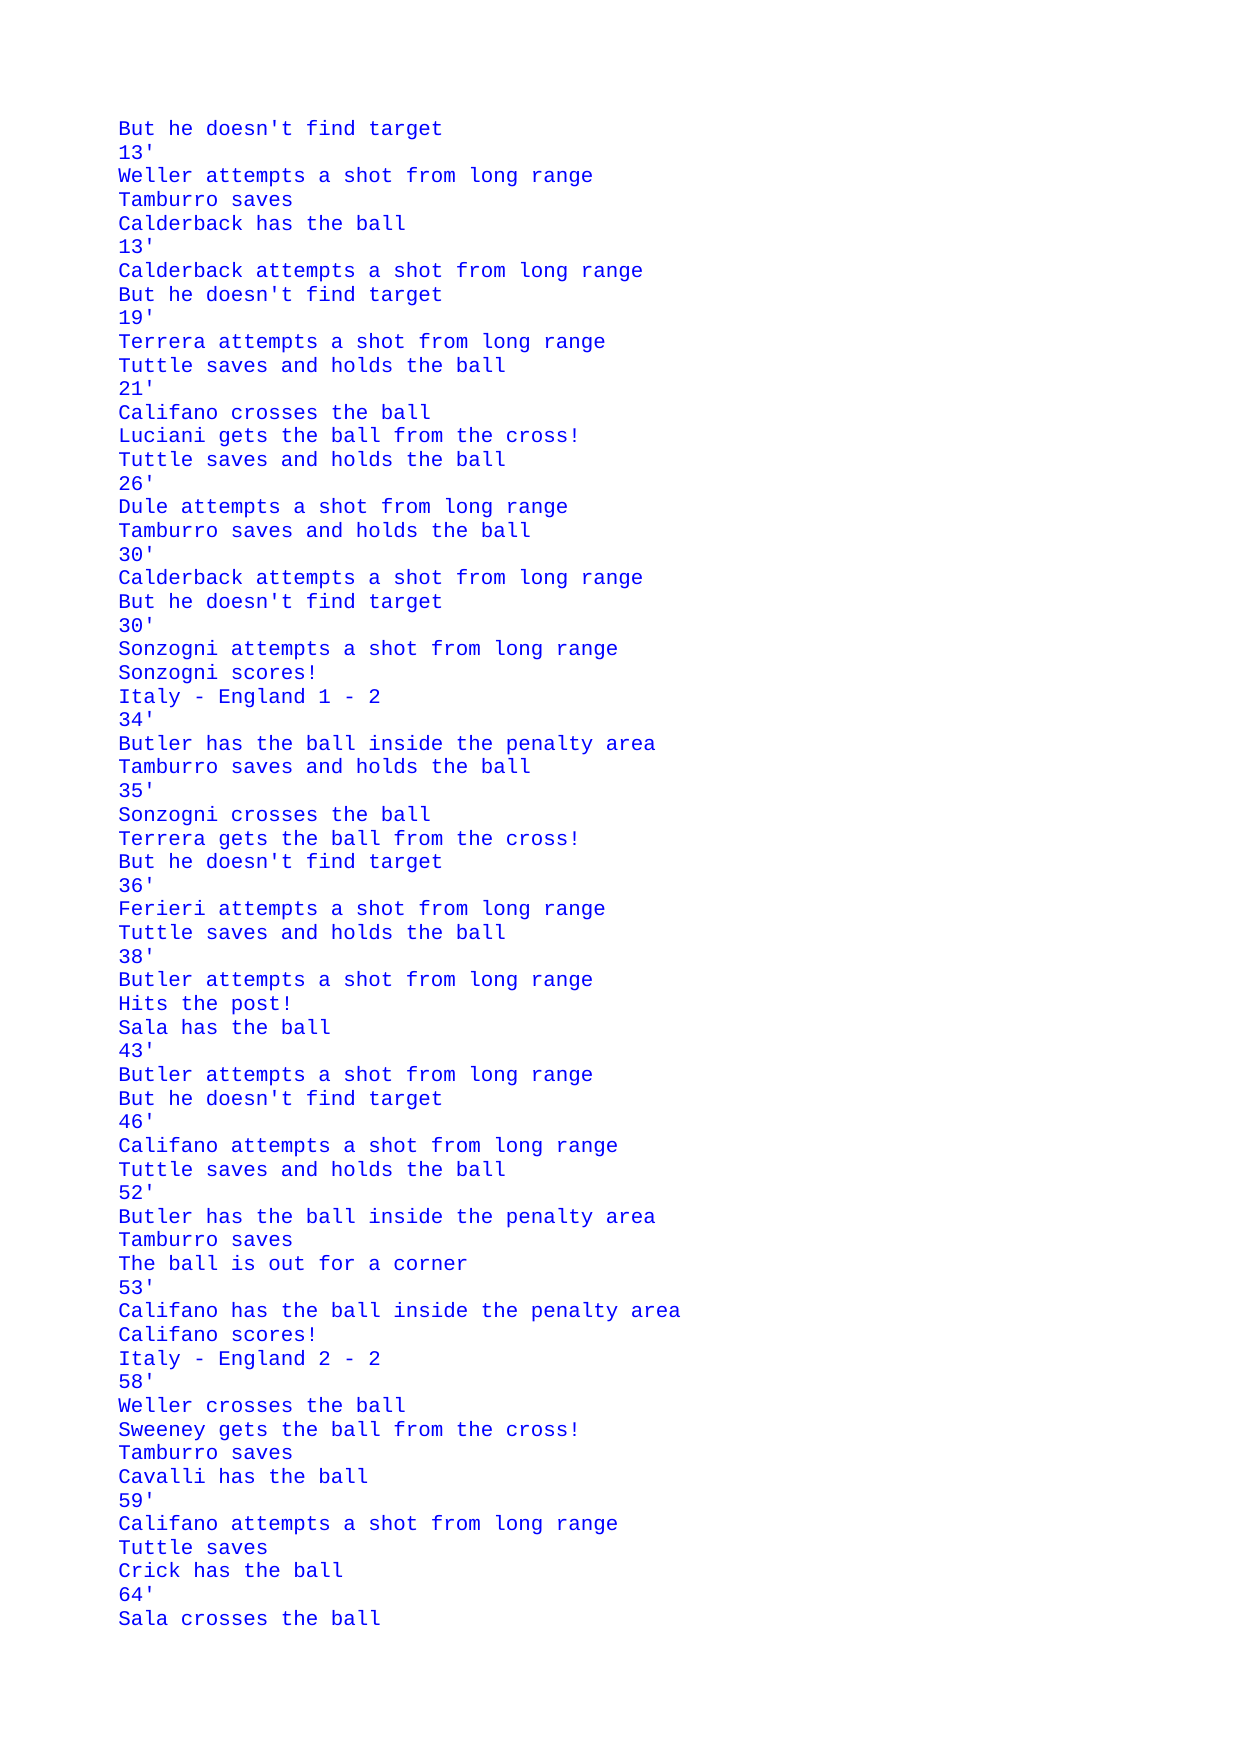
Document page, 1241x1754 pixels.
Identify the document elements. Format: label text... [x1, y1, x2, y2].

text Tamburro saves [118, 189, 1122, 213]
text Calderback attempts a shot from long range [118, 567, 1122, 591]
text 38' [118, 946, 1122, 969]
text 53' [118, 1277, 1122, 1300]
text 30' [118, 544, 1122, 567]
text Crick has the ball [118, 1561, 1122, 1584]
text Sonzogni scores! [118, 662, 1122, 686]
text Tamburro saves and holds the ball [118, 757, 1122, 780]
text 64' [118, 1584, 1122, 1608]
text Tuttle saves and holds the ball [118, 354, 1122, 378]
text Tamburro saves [118, 1442, 1122, 1466]
text 30' [118, 615, 1122, 638]
text Sala crosses the ball [118, 1608, 1122, 1631]
text 43' [118, 1040, 1122, 1064]
text 59' [118, 1489, 1122, 1513]
text Tuttle saves and holds the ball [118, 1158, 1122, 1182]
text 13' [118, 142, 1122, 165]
text Weller crosses the ball [118, 1395, 1122, 1419]
text Califano scores! [118, 1324, 1122, 1348]
text Califano has the ball inside the penalty area [118, 1300, 1122, 1324]
text But he doesn't find target [118, 284, 1122, 307]
text 58' [118, 1371, 1122, 1395]
text Hits the post! [118, 993, 1122, 1017]
text The ball is out for a corner [118, 1253, 1122, 1277]
text Tamburro saves and holds the ball [118, 520, 1122, 544]
text 21' [118, 378, 1122, 402]
text Terrera gets the ball from the cross! [118, 827, 1122, 851]
text Califano attempts a shot from long range [118, 1135, 1122, 1158]
text Califano attempts a shot from long range [118, 1513, 1122, 1537]
text Luciani gets the ball from the cross! [118, 426, 1122, 449]
text Sala has the ball [118, 1017, 1122, 1040]
text Sweeney gets the ball from the cross! [118, 1419, 1122, 1442]
text Tuttle saves and holds the ball [118, 449, 1122, 473]
text 52' [118, 1182, 1122, 1206]
text Italy - England 2 - 2 [118, 1348, 1122, 1371]
text Cavalli has the ball [118, 1466, 1122, 1489]
text Ferieri attempts a shot from long range [118, 898, 1122, 922]
text Calderback has the ball [118, 213, 1122, 236]
text 19' [118, 307, 1122, 331]
text Weller attempts a shot from long range [118, 165, 1122, 189]
text Califano crosses the ball [118, 402, 1122, 426]
text Dule attempts a shot from long range [118, 496, 1122, 520]
text 26' [118, 473, 1122, 496]
text Butler attempts a shot from long range [118, 969, 1122, 993]
text Butler has the ball inside the penalty area [118, 733, 1122, 757]
text Italy - England 1 - 2 [118, 686, 1122, 709]
text Sonzogni crosses the ball [118, 804, 1122, 827]
text Tuttle saves [118, 1537, 1122, 1561]
text 36' [118, 875, 1122, 898]
text 35' [118, 780, 1122, 804]
text Tuttle saves and holds the ball [118, 922, 1122, 946]
text But he doesn't find target [118, 118, 1122, 142]
text Terrera attempts a shot from long range [118, 331, 1122, 354]
text Tamburro saves [118, 1229, 1122, 1253]
text 46' [118, 1111, 1122, 1135]
text 13' [118, 236, 1122, 260]
text But he doesn't find target [118, 851, 1122, 875]
text Butler has the ball inside the penalty area [118, 1206, 1122, 1229]
text But he doesn't find target [118, 591, 1122, 615]
text Sonzogni attempts a shot from long range [118, 638, 1122, 662]
text 34' [118, 709, 1122, 733]
text Calderback attempts a shot from long range [118, 260, 1122, 284]
text Butler attempts a shot from long range [118, 1064, 1122, 1088]
text But he doesn't find target [118, 1088, 1122, 1111]
